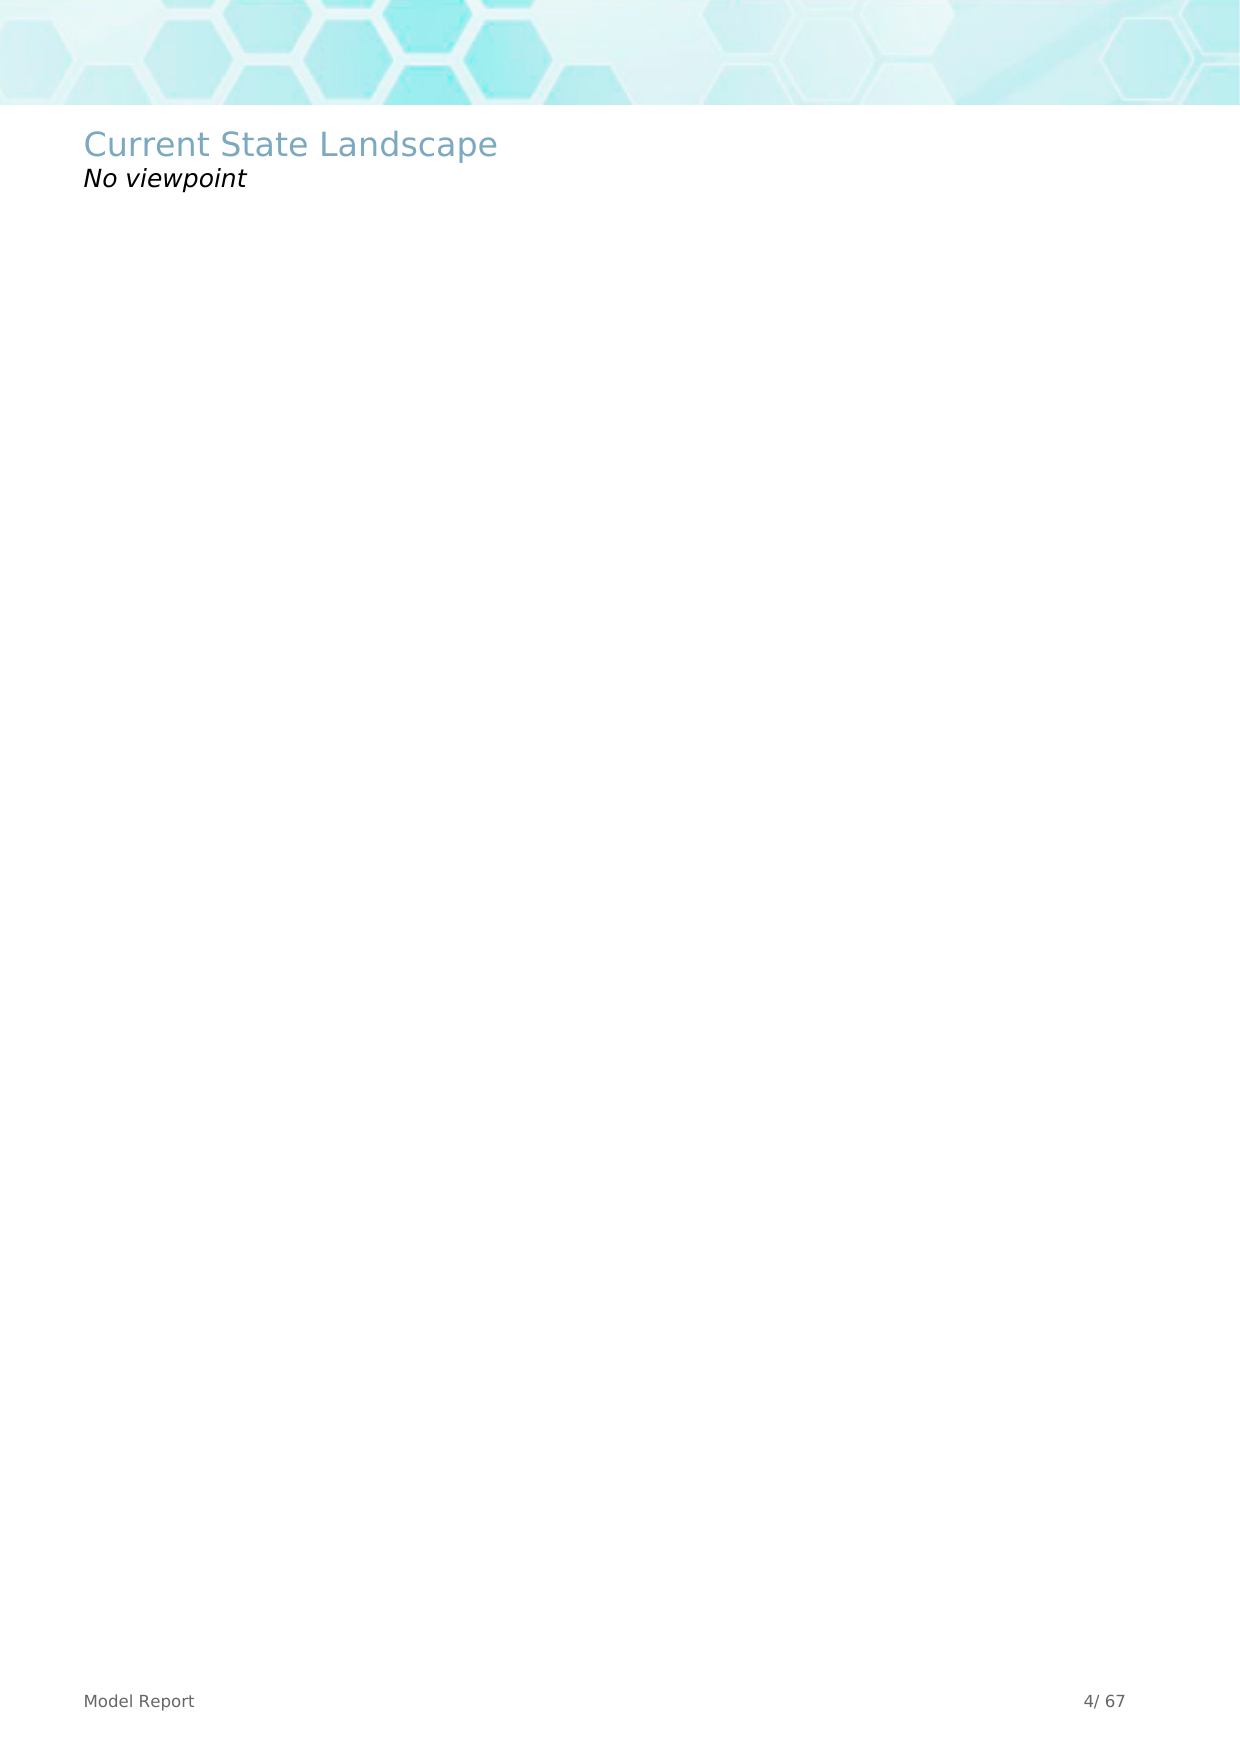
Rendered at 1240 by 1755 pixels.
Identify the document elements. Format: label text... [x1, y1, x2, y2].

table_cell [0, 196, 83, 1650]
table_cell [925, 196, 1094, 1650]
table_cell [0, 105, 83, 125]
table_cell [1156, 196, 1239, 1650]
table_cell No viewpoint [83, 165, 1156, 196]
table_cell [0, 165, 83, 196]
table_cell [1156, 105, 1239, 125]
table_cell / 67 [1094, 1650, 1156, 1754]
table_cell [1094, 196, 1156, 1650]
table_cell Current State Landscape [83, 125, 1156, 164]
table_cell [1156, 1650, 1239, 1754]
table_cell [1094, 105, 1156, 125]
table_cell [0, 125, 83, 164]
table_cell Model Report [83, 1650, 925, 1754]
table_cell 4 [925, 1650, 1094, 1754]
table_cell [83, 196, 925, 1650]
table_cell [0, 1650, 83, 1754]
table_cell [83, 105, 925, 125]
table_cell [1156, 125, 1239, 164]
table_cell [1156, 165, 1239, 196]
table_cell [925, 105, 1094, 125]
